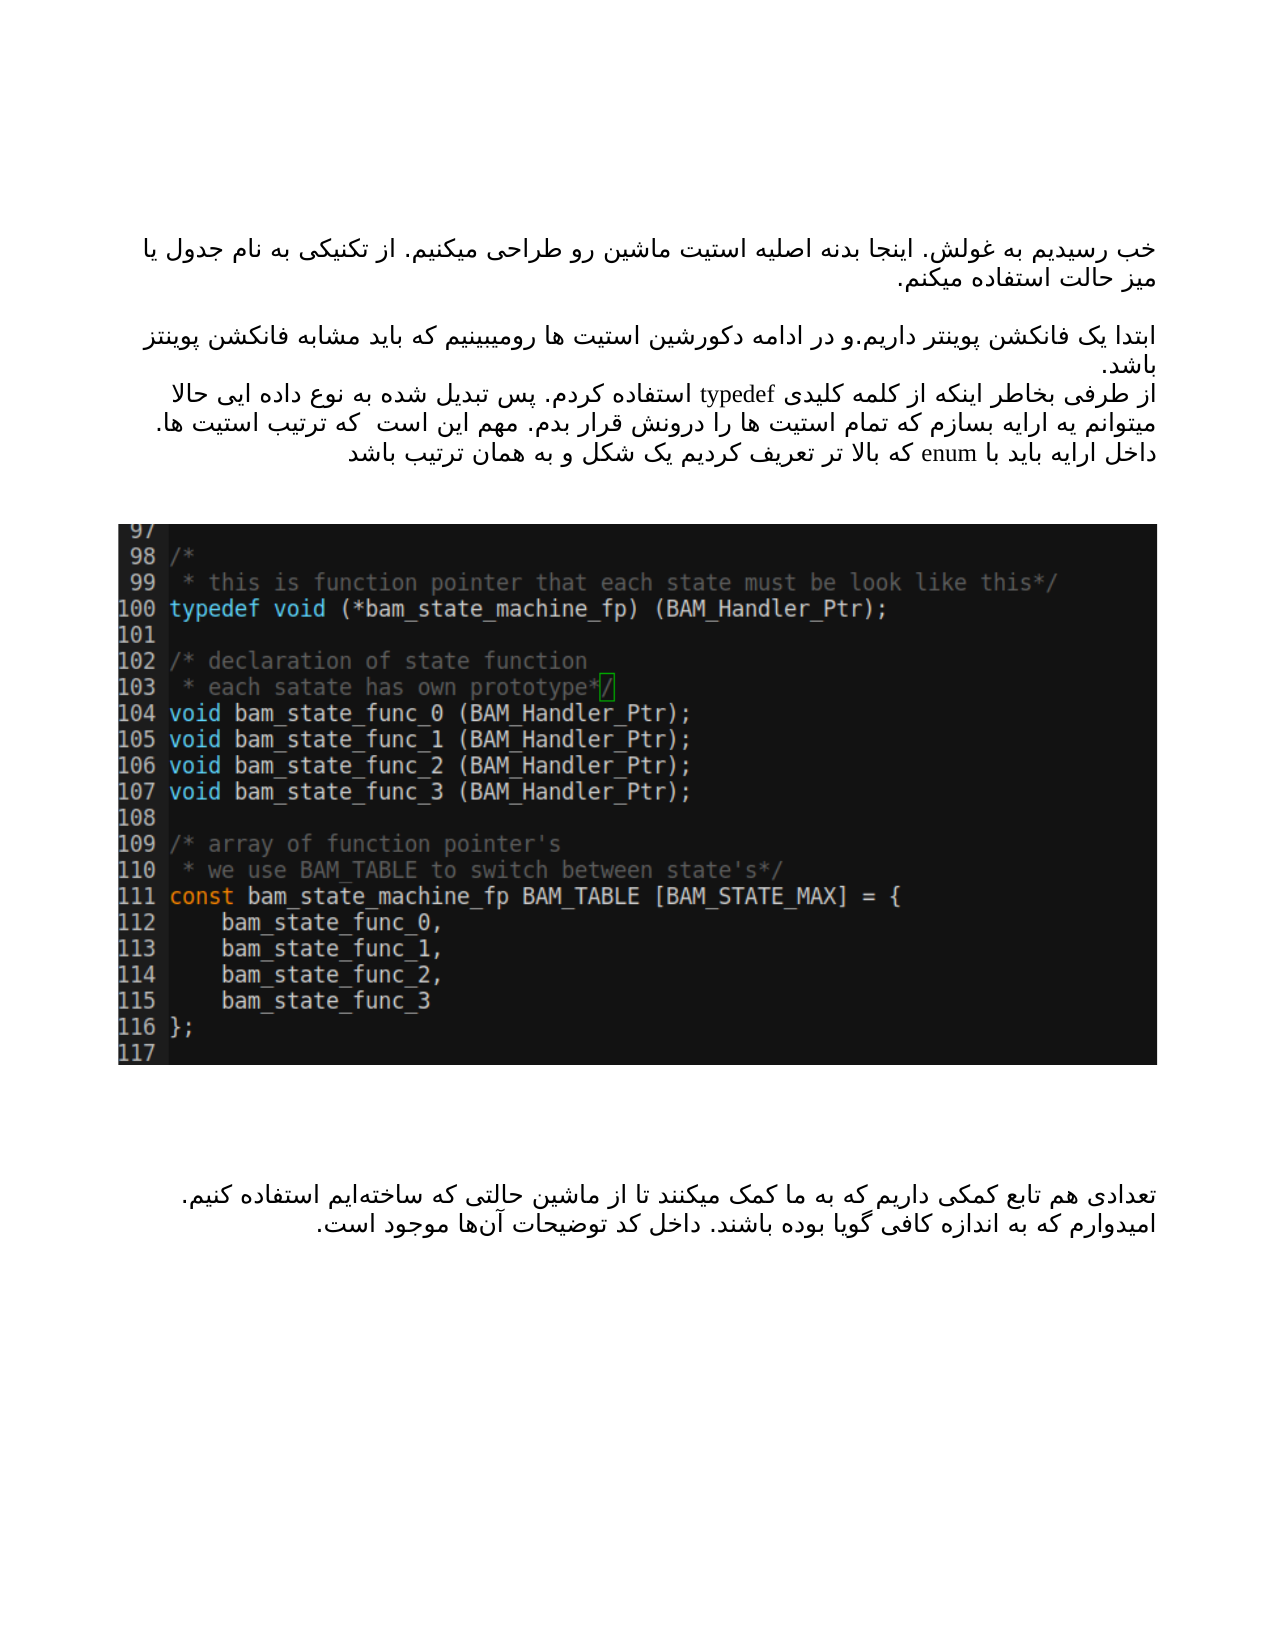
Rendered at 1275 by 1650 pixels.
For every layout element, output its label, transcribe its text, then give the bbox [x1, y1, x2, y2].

text خب رسیدیم به غولش. اینجا بدنه اصلیه استیت ماشین رو طراحی میکنیم. از تکنیکی به نام جدول یا میز حالت استفاده میکنم. [118, 234, 1157, 292]
picture [118, 524, 1158, 1065]
text ابتدا یک فانکشن پوینتر داریم.و در ادامه دکورشین استیت ها رومیبینیم که باید مشابه فانکشن پوینتز باشد. [118, 321, 1157, 379]
text از طرفی بخاطر اینکه از کلمه کلیدی typedef استفاده کردم. پس تبدیل شده به نوع داده ایی حالا میتوانم یه ارایه بسازم که تمام استیت ها را درونش قرار بدم. مهم این است که ترتیب استیت ها. داخل ارایه باید با enum که بالا تر تعریف کردیم یک شکل و به همان ترتیب باشد [118, 379, 1157, 467]
text تعدادی هم تابع کمکی داریم که به ما کمک میکنند تا از ماشین حالتی که ساخته‌ایم استفاده کنیم. امیدوارم که به اندازه کافی گویا بوده باشند. داخل کد توضیحات آن‌ها موجود است. [118, 1180, 1157, 1238]
